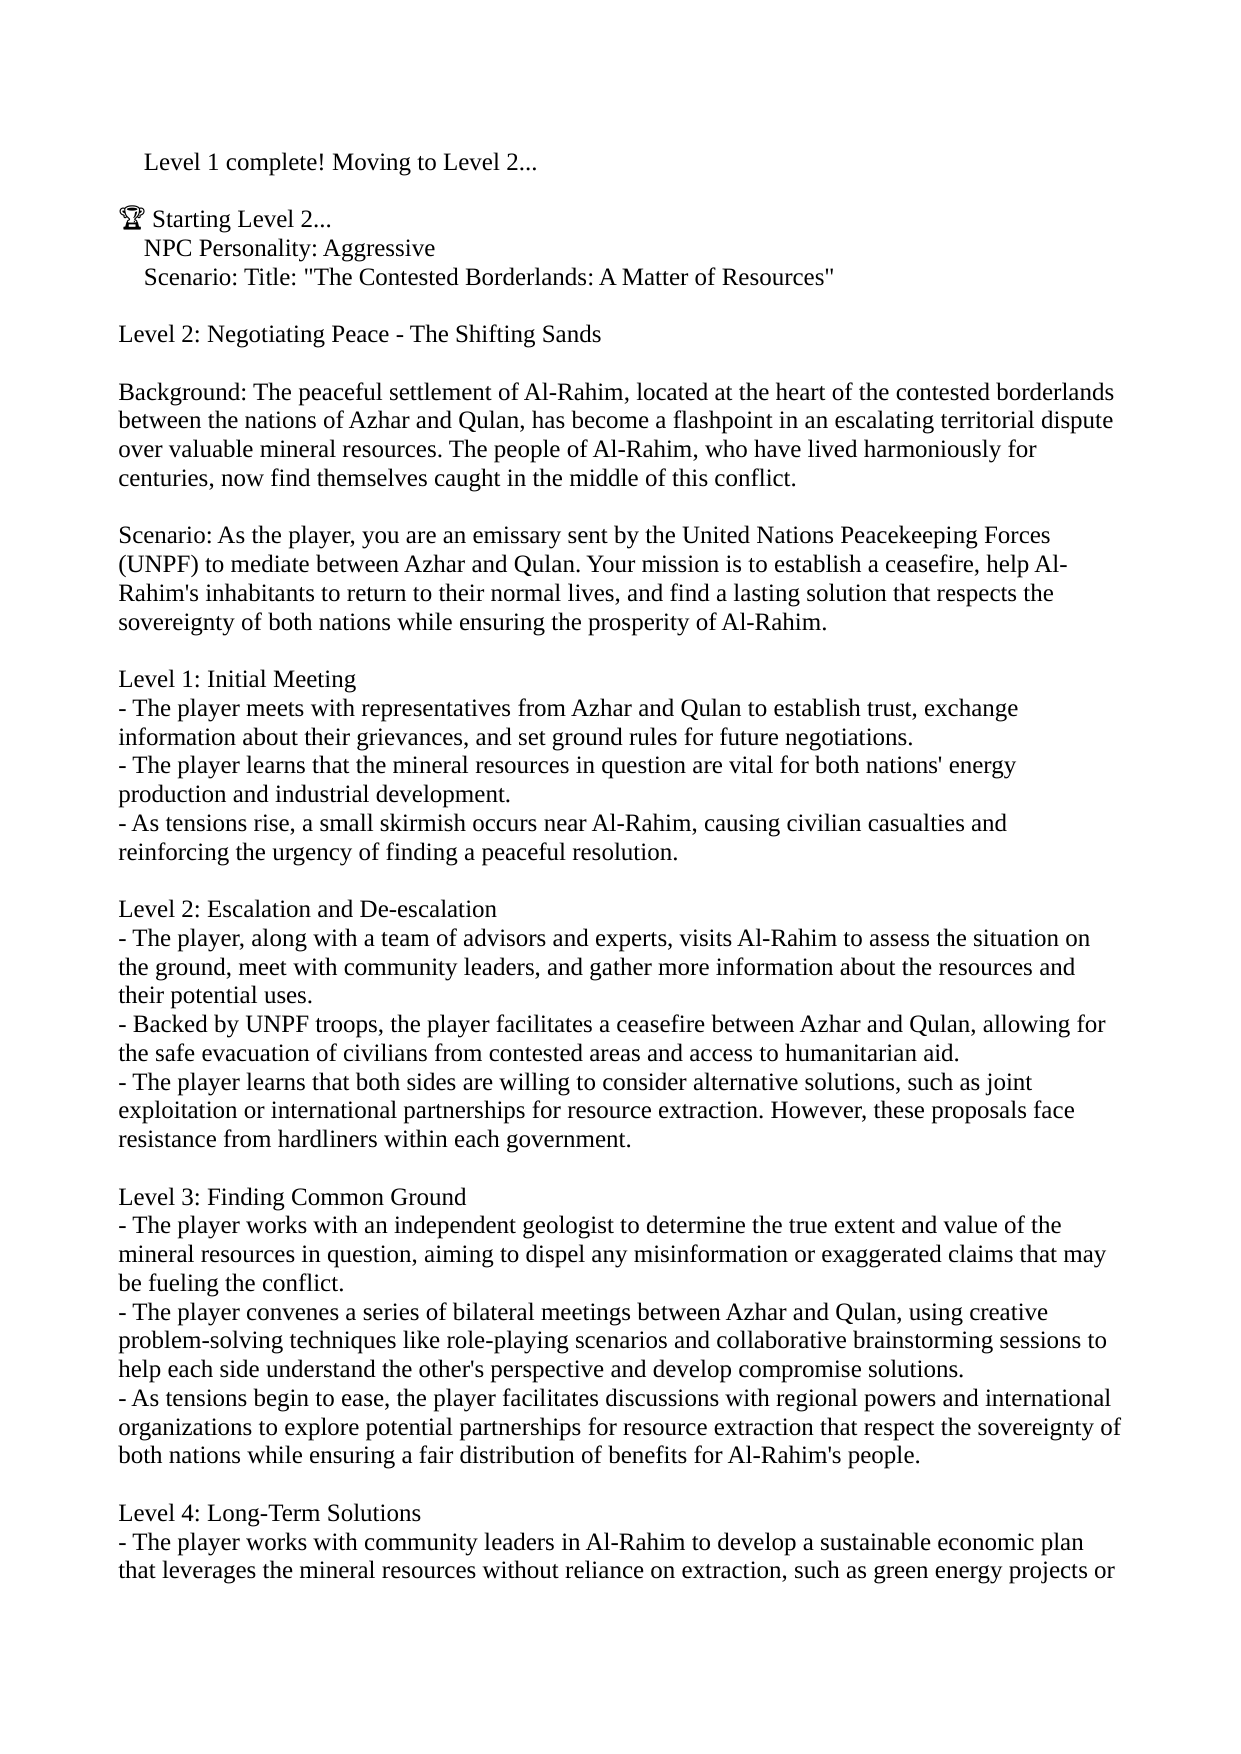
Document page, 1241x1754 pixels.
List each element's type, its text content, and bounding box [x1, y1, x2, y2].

text 🏆 Starting Level 2... [118, 204, 1122, 233]
text 📖 Scenario: Title: "The Contested Borderlands: A Matter of Resources" [118, 262, 1122, 291]
text - The player meets with representatives from Azhar and Qulan to establish trust, exchange information about their grievances, and set ground rules for future negotiations. [118, 693, 1122, 751]
text Background: The peaceful settlement of Al-Rahim, located at the heart of the contested borderlands between the nations of Azhar and Qulan, has become a flashpoint in an escalating territorial dispute over valuable mineral resources. The people of Al-Rahim, who have lived harmoniously for centuries, now find themselves caught in the middle of this conflict. [118, 377, 1122, 492]
text - As tensions rise, a small skirmish occurs near Al-Rahim, causing civilian casualties and reinforcing the urgency of finding a peaceful resolution. [118, 808, 1122, 866]
text - The player works with community leaders in Al-Rahim to develop a sustainable economic plan that leverages the mineral resources without reliance on extraction, such as green energy projects or [118, 1527, 1122, 1584]
text - As tensions begin to ease, the player facilitates discussions with regional powers and international organizations to explore potential partnerships for resource extraction that respect the sovereignty of both nations while ensuring a fair distribution of benefits for Al-Rahim's people. [118, 1383, 1122, 1469]
text - The player learns that both sides are willing to consider alternative solutions, such as joint exploitation or international partnerships for resource extraction. However, these proposals face resistance from hardliners within each government. [118, 1067, 1122, 1153]
text Scenario: As the player, you are an emissary sent by the United Nations Peacekeeping Forces (UNPF) to mediate between Azhar and Qulan. Your mission is to establish a ceasefire, help Al-Rahim's inhabitants to return to their normal lives, and find a lasting solution that respects the sovereignty of both nations while ensuring the prosperity of Al-Rahim. [118, 521, 1122, 636]
text Level 2: Negotiating Peace - The Shifting Sands [118, 319, 1122, 348]
text Level 2: Escalation and De-escalation [118, 894, 1122, 923]
text - Backed by UNPF troops, the player facilitates a ceasefire between Azhar and Qulan, allowing for the safe evacuation of civilians from contested areas and access to humanitarian aid. [118, 1009, 1122, 1067]
text 🧠 NPC Personality: Aggressive [118, 233, 1122, 262]
text - The player, along with a team of advisors and experts, visits Al-Rahim to assess the situation on the ground, meet with community leaders, and gather more information about the resources and their potential uses. [118, 923, 1122, 1009]
text Level 4: Long-Term Solutions [118, 1498, 1122, 1527]
text Level 1: Initial Meeting [118, 664, 1122, 693]
text - The player learns that the mineral resources in question are vital for both nations' energy production and industrial development. [118, 751, 1122, 808]
text Level 3: Finding Common Ground [118, 1182, 1122, 1211]
text - The player works with an independent geologist to determine the true extent and value of the mineral resources in question, aiming to dispel any misinformation or exaggerated claims that may be fueling the conflict. [118, 1211, 1122, 1297]
text - The player convenes a series of bilateral meetings between Azhar and Qulan, using creative problem-solving techniques like role-playing scenarios and collaborative brainstorming sessions to help each side understand the other's perspective and develop compromise solutions. [118, 1297, 1122, 1383]
text ✅ Level 1 complete! Moving to Level 2... [118, 147, 1122, 176]
